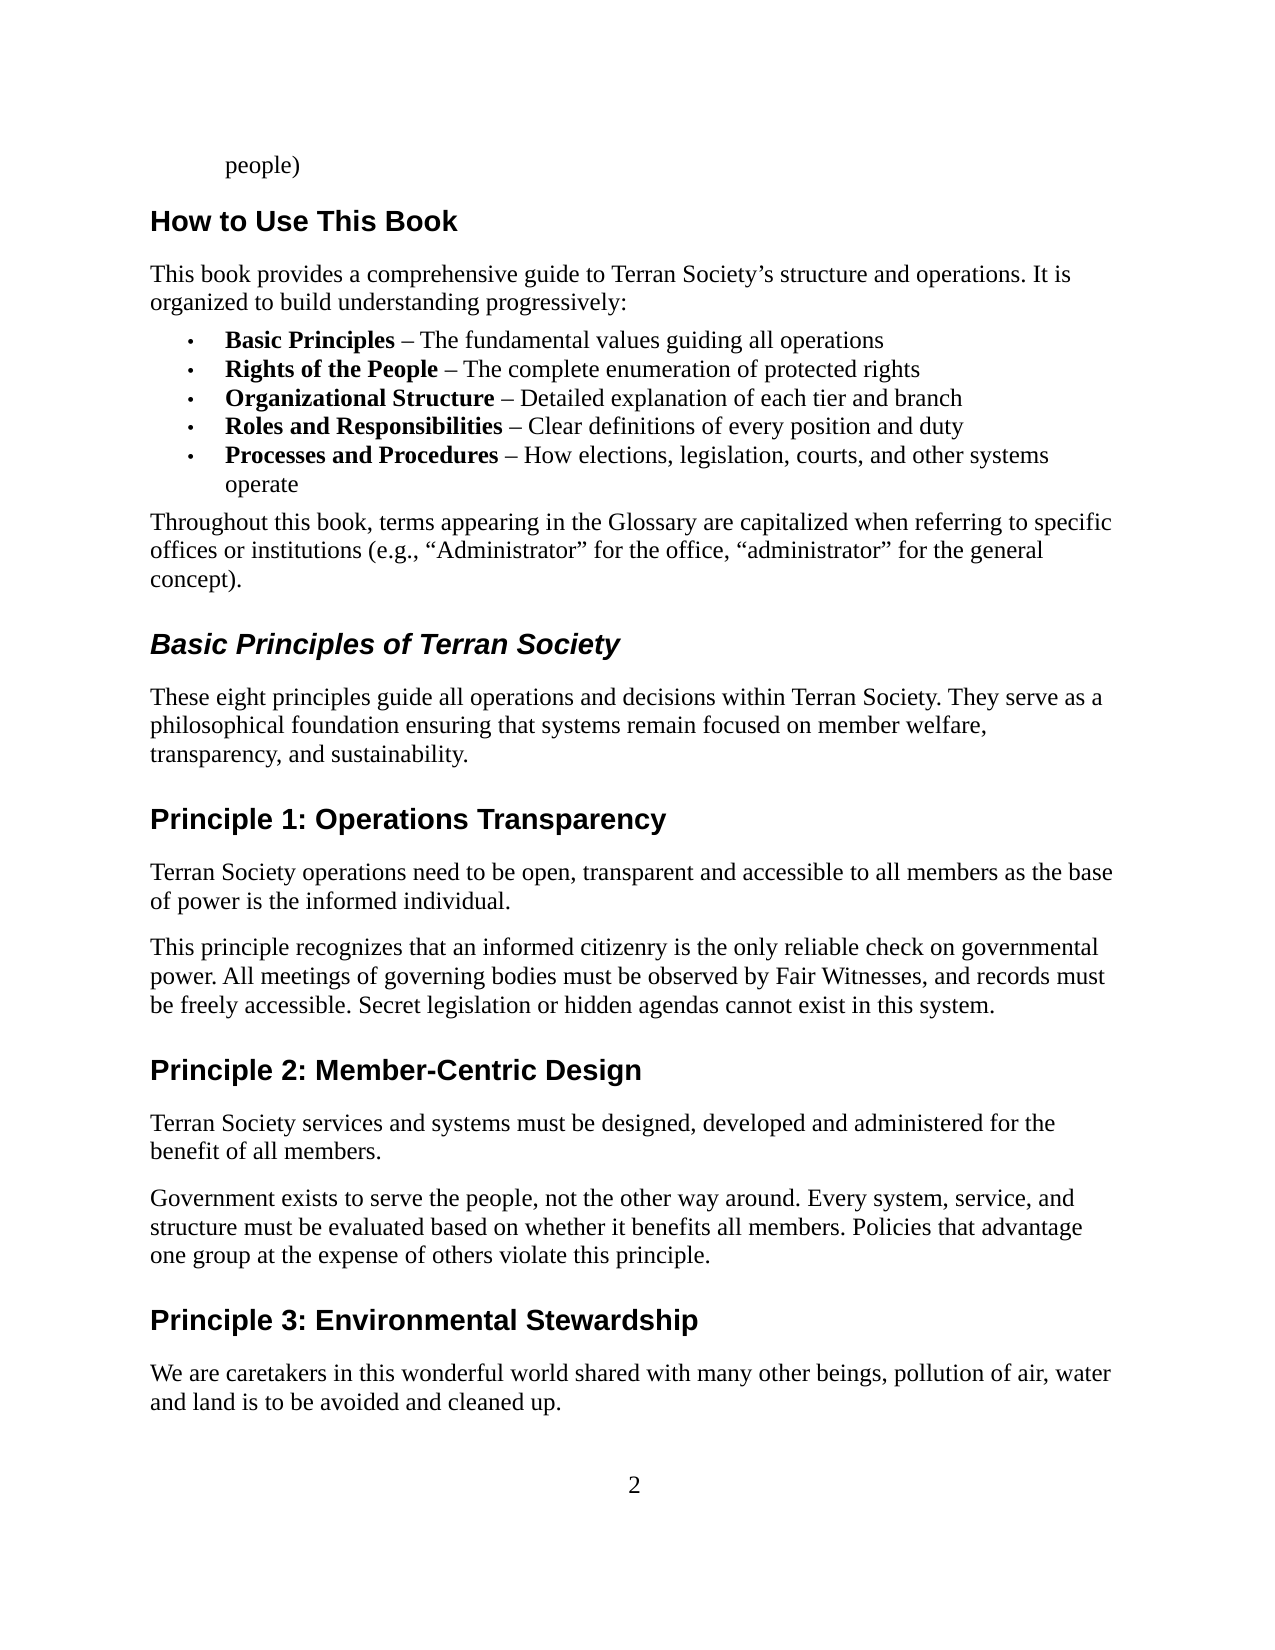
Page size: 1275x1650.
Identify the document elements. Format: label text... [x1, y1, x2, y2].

text This principle recognizes that an informed citizenry is the only reliable check on governmental power. All meetings of governing bodies must be observed by Fair Witnesses, and records must be freely accessible. Secret legislation or hidden agendas cannot exist in this system. [150, 932, 1125, 1019]
text Government exists to serve the people, not the other way around. Every system, service, and structure must be evaluated based on whether it benefits all members. Policies that advantage one group at the expense of others violate this principle. [150, 1183, 1125, 1269]
subtitle How to Use This Book [150, 204, 1125, 237]
subtitle Principle 3: Environmental Stewardship [150, 1303, 1125, 1337]
text These eight principles guide all operations and decisions within Terran Society. They serve as a philosophical foundation ensuring that systems remain focused on member welfare, transparency, and sustainability. [150, 682, 1125, 768]
subtitle Principle 1: Operations Transparency [150, 802, 1125, 836]
list Processes and Procedures – How elections, legislation, courts, and other systems operate [187, 440, 1125, 498]
text Throughout this book, terms appearing in the Glossary are capitalized when referring to specific offices or institutions (e.g., “Administrator” for the office, “administrator” for the general concept). [150, 507, 1125, 593]
text Terran Society services and systems must be designed, developed and administered for the benefit of all members. [150, 1108, 1125, 1165]
list Organizational Structure – Detailed explanation of each tier and branch [187, 383, 1125, 411]
text Terran Society operations need to be open, transparent and accessible to all members as the base of power is the informed individual. [150, 857, 1125, 914]
list Rights of the People – The complete enumeration of protected rights [187, 354, 1125, 383]
list Roles and Responsibilities – Clear definitions of every position and duty [187, 411, 1125, 440]
list Basic Principles – The fundamental values guiding all operations [187, 325, 1125, 354]
text This book provides a comprehensive guide to Terran Society’s structure and operations. It is organized to build understanding progressively: [150, 259, 1125, 316]
text We are caretakers in this wonderful world shared with many other beings, pollution of air, water and land is to be avoided and cleaned up. [150, 1358, 1125, 1416]
subtitle Principle 2: Member-Centric Design [150, 1053, 1125, 1086]
subtitle Basic Principles of Terran Society [150, 627, 1125, 660]
list people) [187, 150, 1125, 179]
